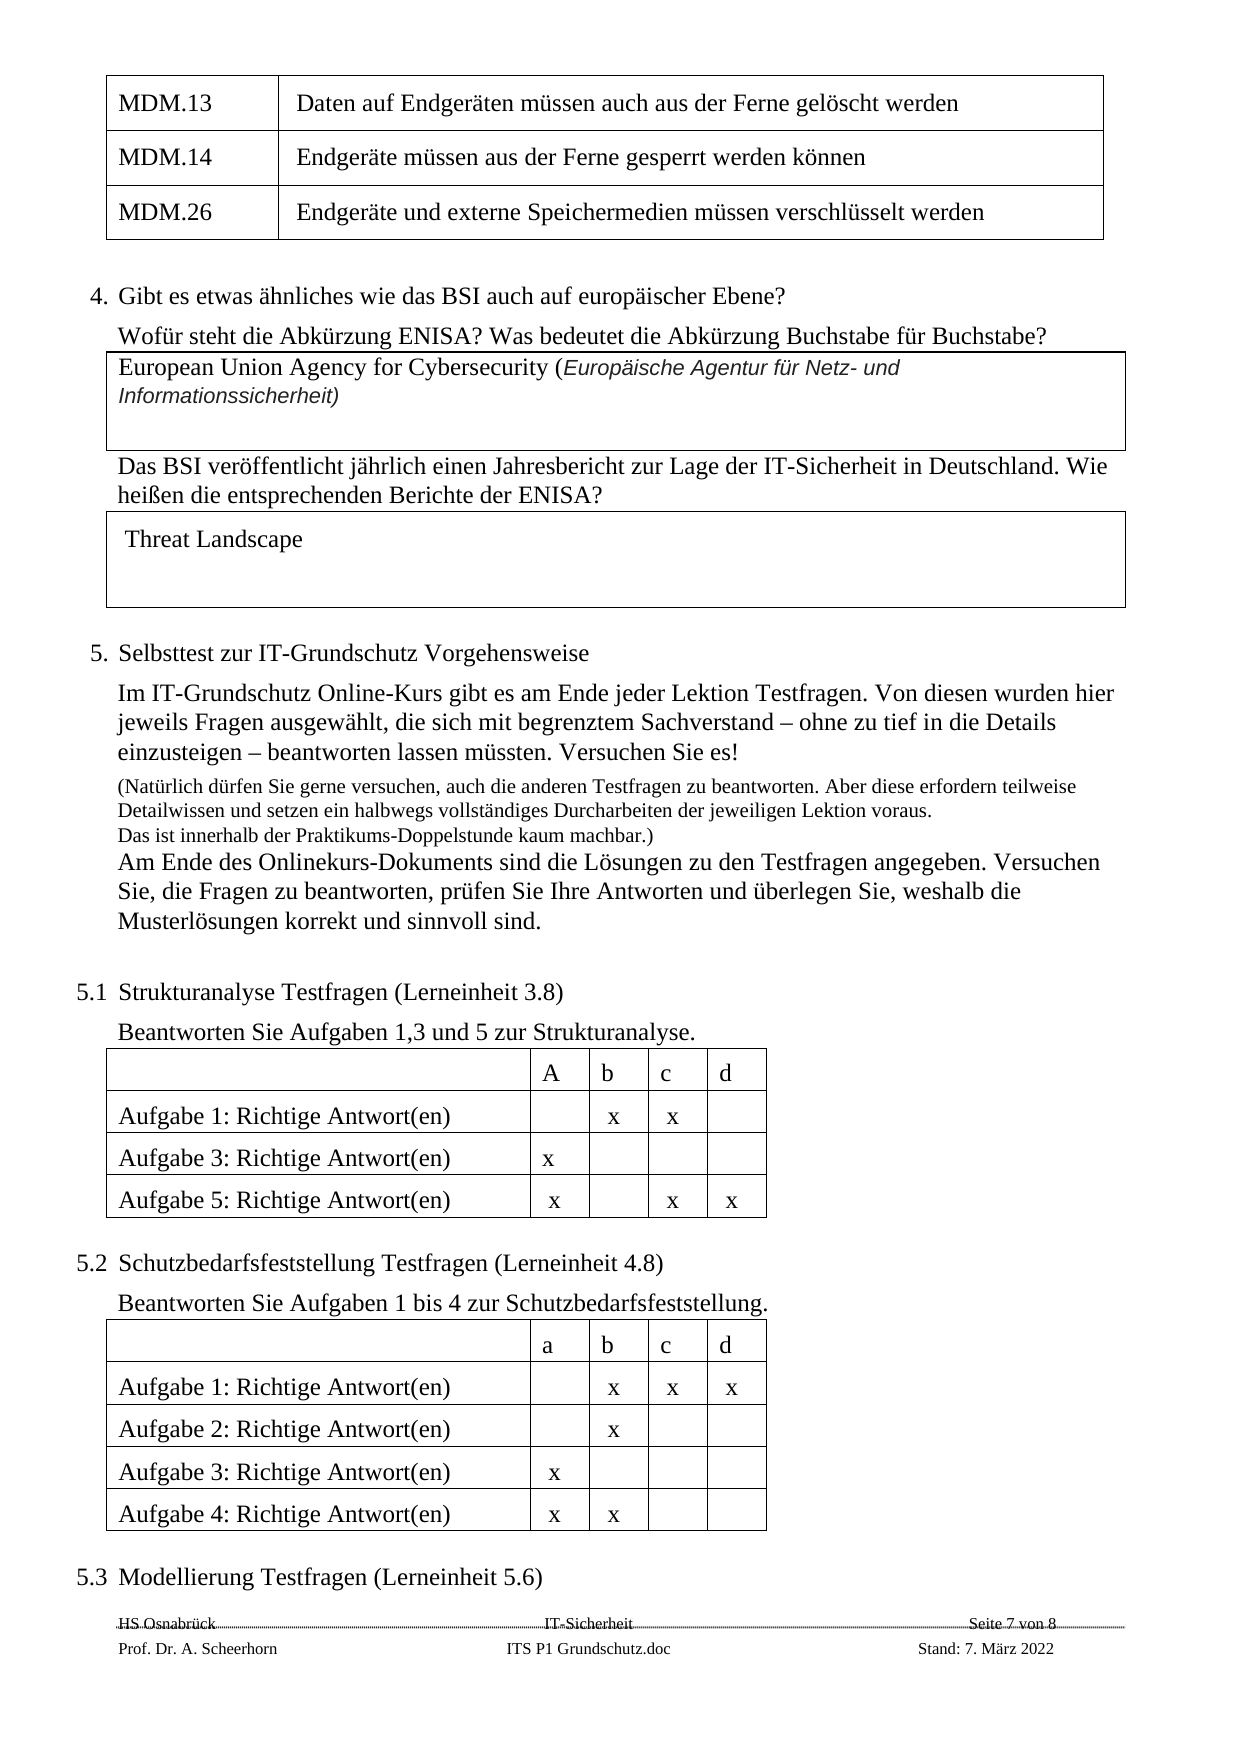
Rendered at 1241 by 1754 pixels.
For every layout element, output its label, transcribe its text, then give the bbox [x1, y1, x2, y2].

table_cell Endgeräte und externe Speichermedien müssen verschlüsselt werden [279, 186, 1103, 239]
table_cell x [649, 1091, 707, 1132]
table_cell [649, 1489, 707, 1530]
table_cell x [531, 1489, 589, 1530]
table_cell [649, 1405, 707, 1446]
table_cell [590, 1175, 648, 1217]
table_cell [531, 1091, 589, 1132]
table_cell MDM.13 [107, 76, 278, 130]
text Am Ende des Onlinekurs-Dokuments sind die Lösungen zu den Testfragen angegeben. Versuchen Sie, die Fragen zu beantworten, prüfen Sie Ihre Antworten und überlegen Sie, weshalb die Musterlösungen korrekt und sinnvoll sind. [117, 847, 1122, 934]
table_header Threat Landscape [107, 512, 1125, 607]
list Modellierung Testfragen (Lerneinheit 5.6) [76, 1562, 1122, 1591]
text Wofür steht die Abkürzung ENISA? Was bedeutet die Abkürzung Buchstabe für Buchstabe? [117, 321, 1122, 350]
text Das ist innerhalb der Praktikums-Doppelstunde kaum machbar.) [117, 823, 1122, 847]
table_cell Aufgabe 2: Richtige Antwort(en) [107, 1405, 530, 1446]
table_cell [590, 1133, 648, 1174]
table_cell x [649, 1362, 707, 1403]
table_cell [649, 1447, 707, 1488]
table_cell Daten auf Endgeräten müssen auch aus der Ferne gelöscht werden [279, 76, 1103, 130]
table_cell x [708, 1362, 766, 1403]
table_cell x [590, 1489, 648, 1530]
text Beantworten Sie Aufgaben 1 bis 4 zur Schutzbedarfsfeststellung. [117, 1288, 1122, 1317]
table_cell [531, 1362, 589, 1403]
list Selbsttest zur IT-Grundschutz Vorgehensweise [90, 638, 1122, 667]
table_cell Endgeräte müssen aus der Ferne gesperrt werden können [279, 131, 1103, 184]
table_cell x [531, 1133, 589, 1174]
text Das BSI veröffentlicht jährlich einen Jahresbericht zur Lage der IT-Sicherheit in Deutschland. Wie heißen die entsprechenden Berichte der ENISA? [117, 451, 1122, 509]
table_cell [590, 1447, 648, 1488]
table_cell x [708, 1175, 766, 1217]
table_cell [708, 1091, 766, 1132]
table_header [107, 1320, 530, 1361]
table_cell MDM.26 [107, 186, 278, 239]
table_cell Aufgabe 3: Richtige Antwort(en) [107, 1133, 530, 1174]
table_cell x [649, 1175, 707, 1217]
table_cell [708, 1489, 766, 1530]
table_header d [708, 1049, 766, 1090]
table_cell Aufgabe 4: Richtige Antwort(en) [107, 1489, 530, 1530]
table_header European Union Agency for Cybersecurity (Europäische Agentur für Netz- und Informationssicherheit) [107, 353, 1125, 450]
table_header a [531, 1320, 589, 1361]
table_header c [649, 1320, 707, 1361]
table_cell MDM.14 [107, 131, 278, 184]
table_cell x [590, 1362, 648, 1403]
table_cell Aufgabe 1: Richtige Antwort(en) [107, 1362, 530, 1403]
table_cell x [531, 1175, 589, 1217]
text (Natürlich dürfen Sie gerne versuchen, auch die anderen Testfragen zu beantworten. Aber diese erfordern teilweise Detailwissen und setzen ein halbwegs vollständiges Durcharbeiten der jeweiligen Lektion voraus. [117, 774, 1122, 822]
table_cell Aufgabe 3: Richtige Antwort(en) [107, 1447, 530, 1488]
table_header b [590, 1049, 648, 1090]
table_header d [708, 1320, 766, 1361]
table_header c [649, 1049, 707, 1090]
table_header [107, 1049, 530, 1090]
table_cell Aufgabe 1: Richtige Antwort(en) [107, 1091, 530, 1132]
table_cell [708, 1133, 766, 1174]
table_cell Aufgabe 5: Richtige Antwort(en) [107, 1175, 530, 1217]
table_cell x [590, 1405, 648, 1446]
list Gibt es etwas ähnliches wie das BSI auch auf europäischer Ebene? [90, 281, 1122, 309]
table_cell [708, 1447, 766, 1488]
list Schutzbedarfsfeststellung Testfragen (Lerneinheit 4.8) [76, 1248, 1122, 1277]
table_cell [649, 1133, 707, 1174]
table_header A [531, 1049, 589, 1090]
table_cell x [531, 1447, 589, 1488]
table_cell [708, 1405, 766, 1446]
table_cell x [590, 1091, 648, 1132]
list Strukturanalyse Testfragen (Lerneinheit 3.8) [76, 977, 1122, 1006]
text Beantworten Sie Aufgaben 1,3 und 5 zur Strukturanalyse. [117, 1017, 1122, 1046]
table_header b [590, 1320, 648, 1361]
table_cell [531, 1405, 589, 1446]
text Im IT-Grundschutz Online-Kurs gibt es am Ende jeder Lektion Testfragen. Von diesen wurden hier jeweils Fragen ausgewählt, die sich mit begrenztem Sachverstand – ohne zu tief in die Details einzusteigen – beantworten lassen müssten. Versuchen Sie es! [117, 678, 1122, 766]
